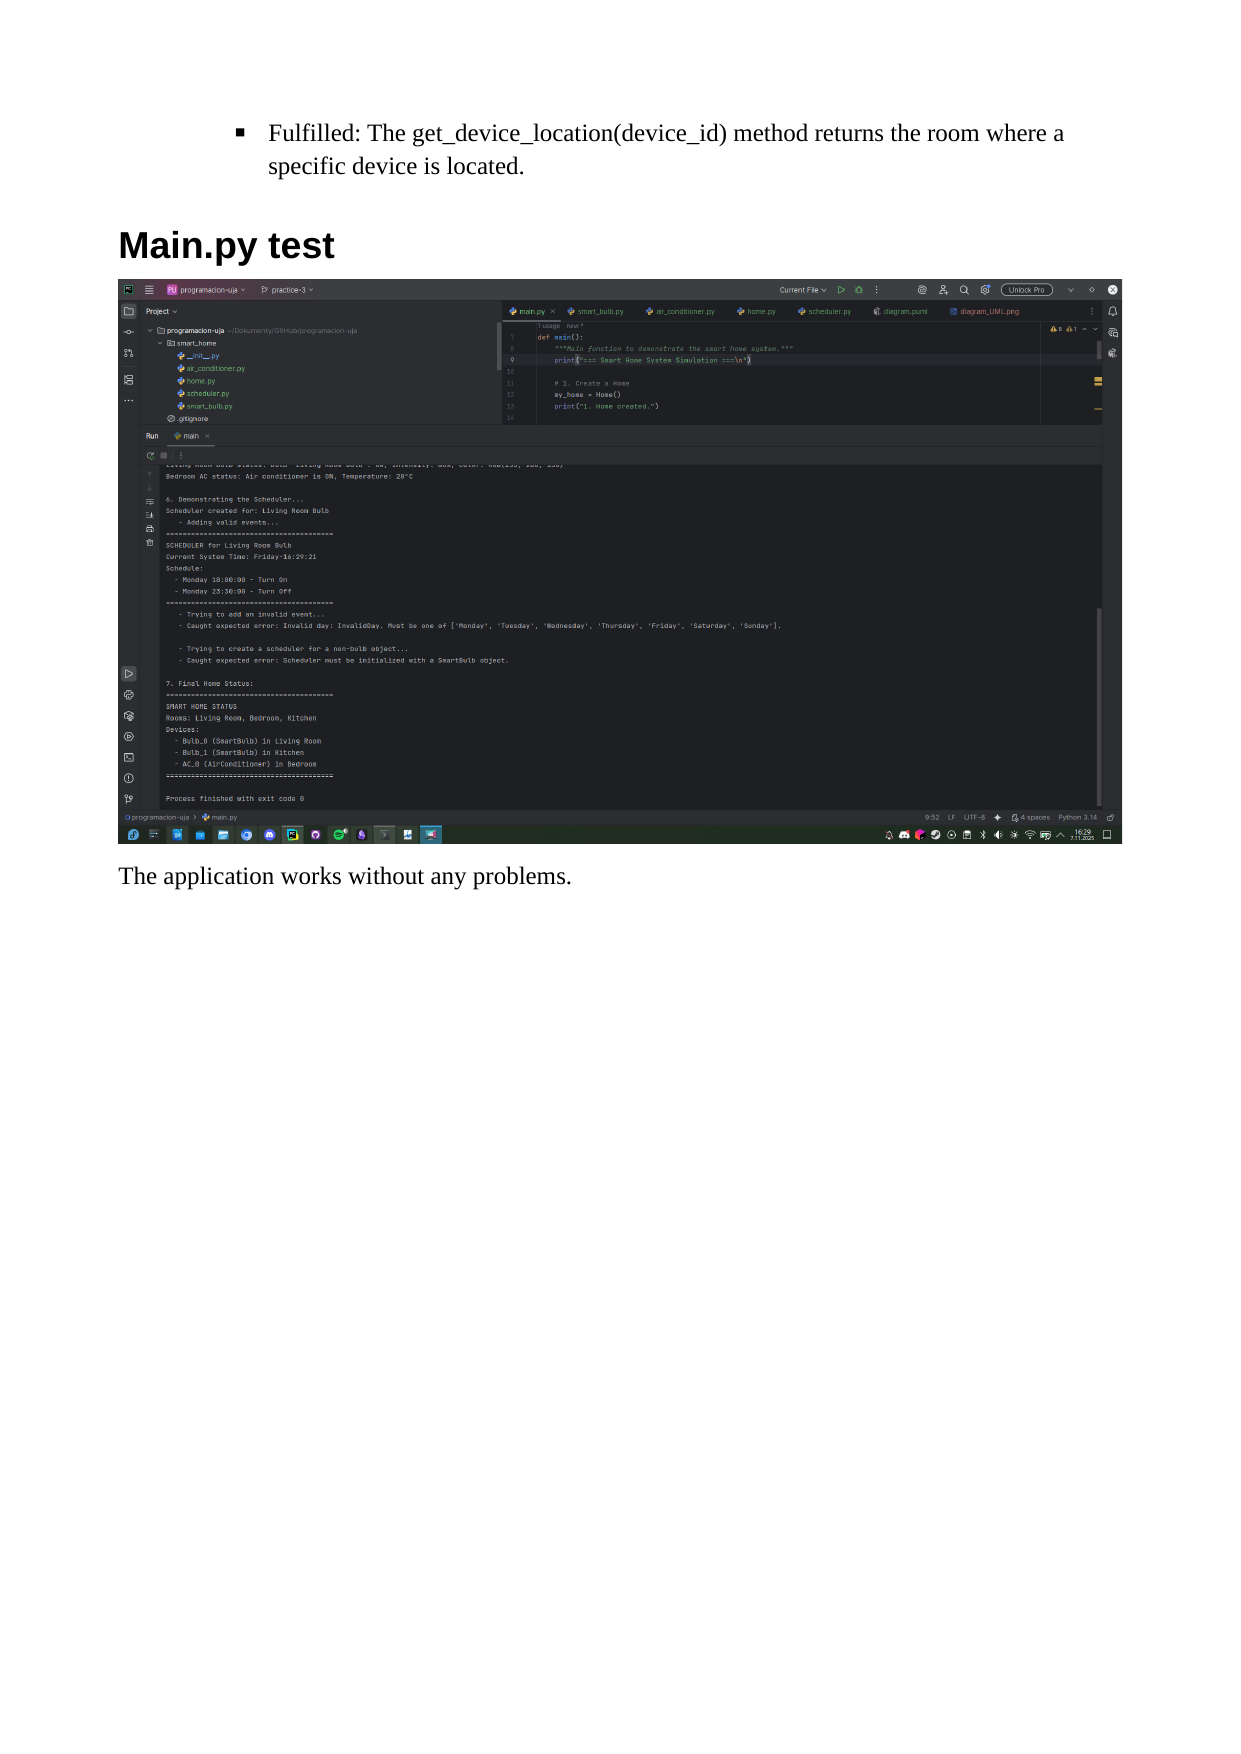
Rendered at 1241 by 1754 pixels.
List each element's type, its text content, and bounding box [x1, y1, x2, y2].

text The application works without any problems. [118, 844, 1122, 889]
list Fulfilled: The get_device_location(device_id) method returns the room where a specific device is located. [231, 118, 1122, 180]
subtitle Main.py test [118, 224, 1122, 267]
picture [118, 279, 1123, 844]
